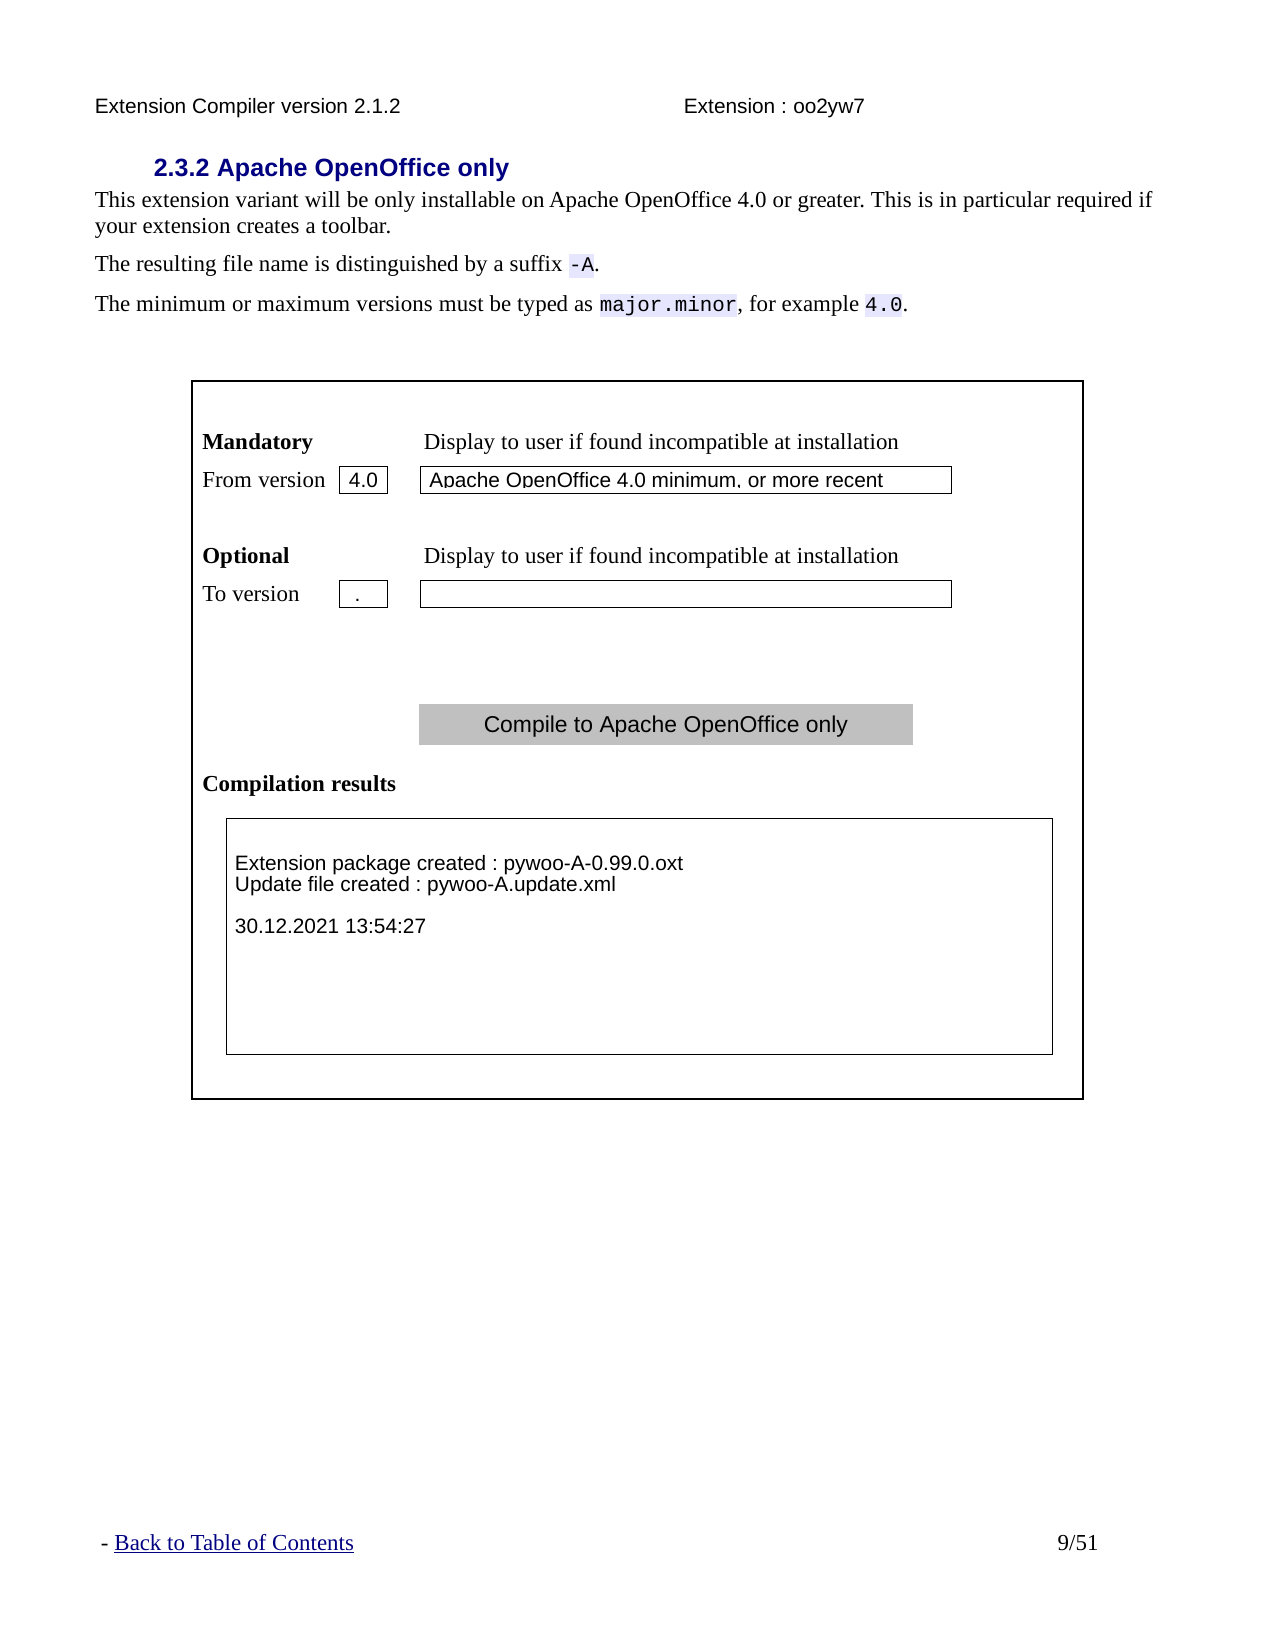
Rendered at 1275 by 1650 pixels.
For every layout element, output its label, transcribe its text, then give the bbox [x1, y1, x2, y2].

text Optional Display to user if found incompatible at installation [202, 543, 1073, 568]
subtitle Apache OpenOffice only [153, 153, 1181, 181]
text Mandatory Display to user if found incompatible at installation [202, 429, 1073, 454]
text Compilation results [202, 771, 1073, 796]
text From version [202, 467, 339, 492]
text [952, 581, 1073, 606]
text To version [202, 581, 339, 606]
text The resulting file name is distinguished by a suffix -A. [94, 251, 1181, 278]
text [388, 581, 420, 606]
text [952, 467, 1073, 492]
text The minimum or maximum versions must be typed as major.minor, for example 4.0. [94, 290, 1181, 317]
text [388, 467, 420, 492]
text This extension variant will be only installable on Apache OpenOffice 4.0 or greater. This is in particular required if your extension creates a toolbar. [94, 187, 1181, 238]
